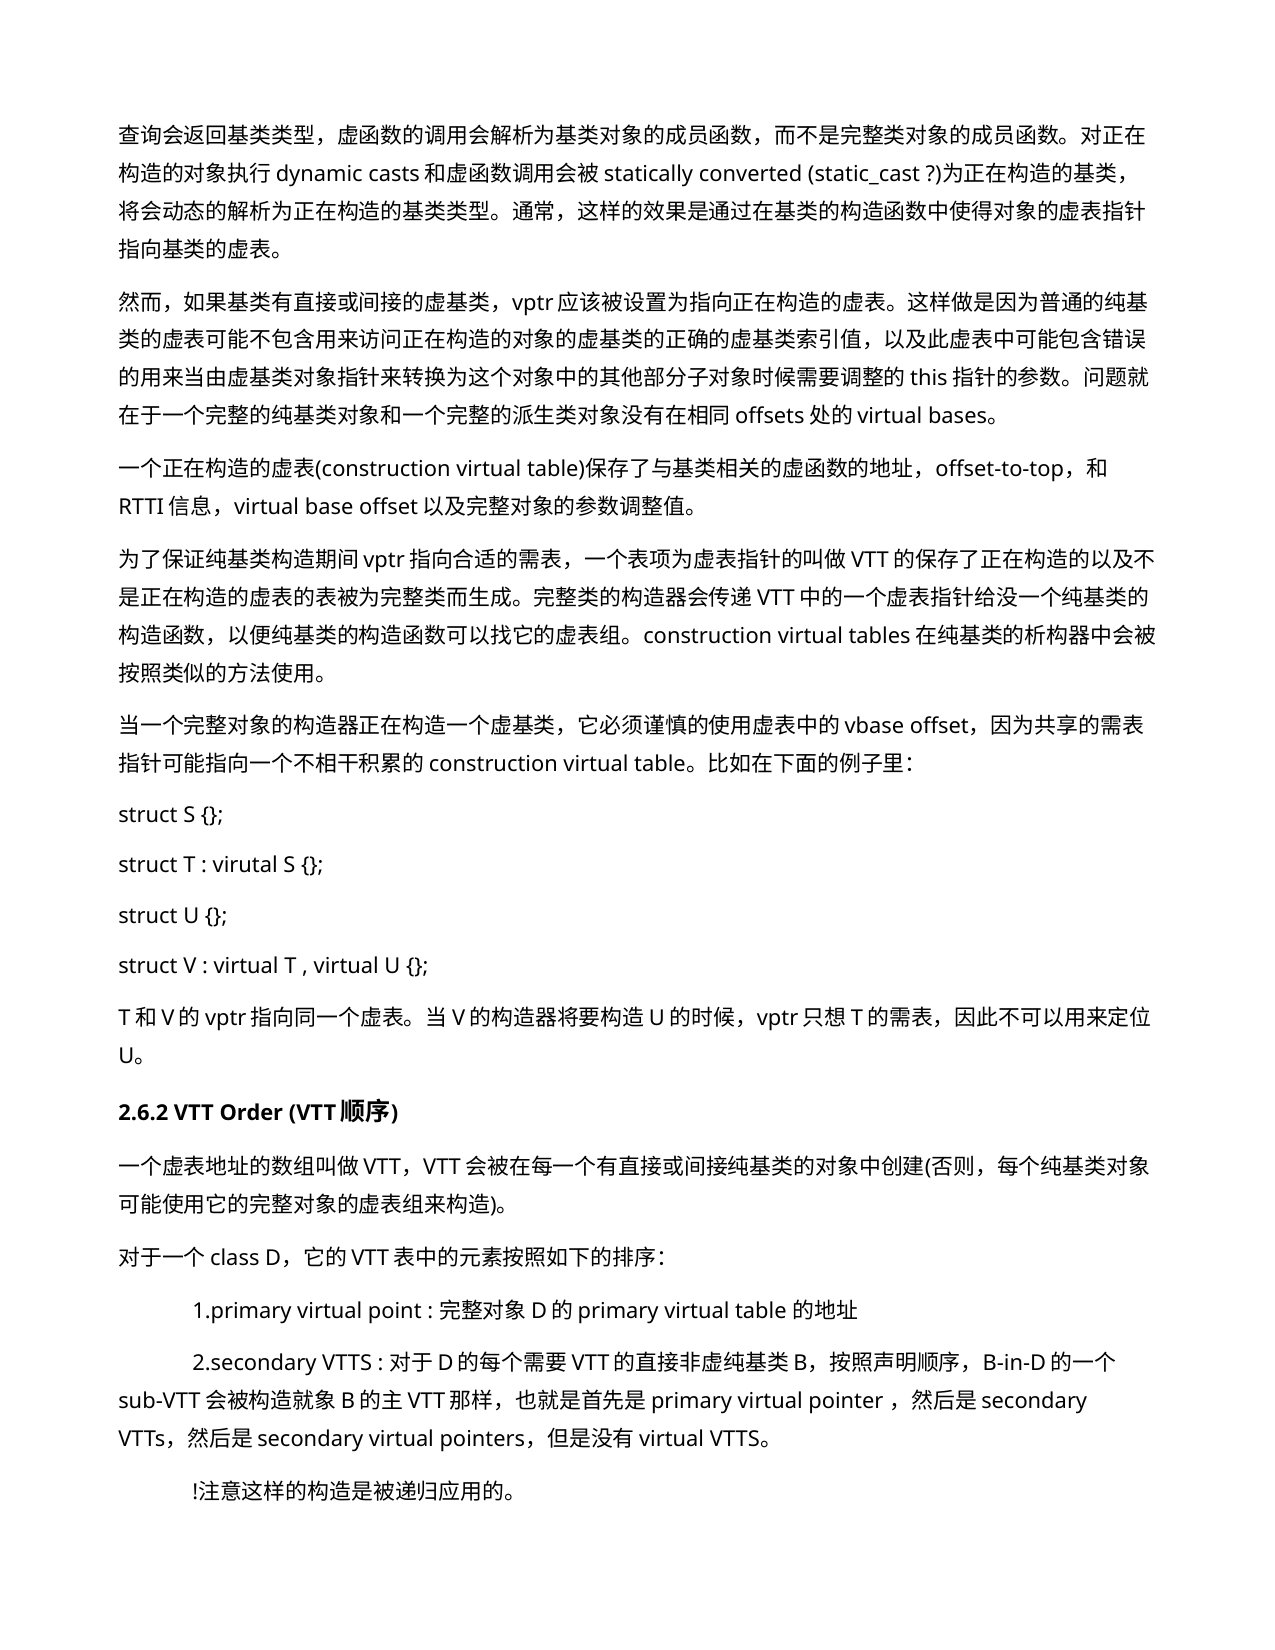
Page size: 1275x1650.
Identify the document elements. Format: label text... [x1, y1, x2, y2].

text 当一个完整对象的构造器正在构造一个虚基类，它必须谨慎的使用虚表中的vbase offset，因为共享的需表指针可能指向一个不相干积累的construction virtual table。比如在下面的例子里： [118, 708, 1157, 778]
text 然而，如果基类有直接或间接的虚基类，vptr应该被设置为指向正在构造的虚表。这样做是因为普通的纯基类的虚表可能不包含用来访问正在构造的对象的虚基类的正确的虚基类索引值，以及此虚表中可能包含错误的用来当由虚基类对象指针来转换为这个对象中的其他部分子对象时候需要调整的this指针的参数。问题就在于一个完整的纯基类对象和一个完整的派生类对象没有在相同offsets处的virtual bases。 [118, 284, 1157, 430]
text 1.primary virtual point : 完整对象D的primary virtual table 的地址 [118, 1293, 1157, 1324]
text 查询会返回基类类型，虚函数的调用会解析为基类对象的成员函数，而不是完整类对象的成员函数。对正在构造的对象执行dynamic casts和虚函数调用会被statically converted (static_cast ?)为正在构造的基类，将会动态的解析为正在构造的基类类型。通常，这样的效果是通过在基类的构造函数中使得对象的虚表指针指向基类的虚表。 [118, 118, 1157, 264]
text T和V的vptr指向同一个虚表。当V的构造器将要构造U的时候，vptr只想T的需表，因此不可以用来定位U。 [118, 1000, 1157, 1070]
text 对于一个class D，它的VTT表中的元素按照如下的排序： [118, 1240, 1157, 1272]
text 一个正在构造的虚表(construction virtual table)保存了与基类相关的虚函数的地址，offset-to-top，和RTTI信息，virtual base offset以及完整对象的参数调整值。 [118, 451, 1157, 521]
text 2.secondary VTTS : 对于D的每个需要VTT的直接非虚纯基类B，按照声明顺序，B-in-D的一个sub-VTT会被构造就象B的主VTT那样，也就是首先是primary virtual pointer ，然后是secondary VTTs，然后是secondary virtual pointers，但是没有virtual VTTS。 [118, 1345, 1157, 1453]
text struct T : virutal S {}; [118, 849, 1157, 879]
text !注意这样的构造是被递归应用的。 [118, 1474, 1157, 1506]
text struct V : virtual T , virtual U {}; [118, 950, 1157, 980]
text struct U {}; [118, 900, 1157, 929]
text 2.6.2 VTT Order (VTT顺序) [118, 1091, 1157, 1127]
text 一个虚表地址的数组叫做VTT，VTT会被在每一个有直接或间接纯基类的对象中创建(否则，每个纯基类对象可能使用它的完整对象的虚表组来构造)。 [118, 1149, 1157, 1219]
text 为了保证纯基类构造期间vptr指向合适的需表，一个表项为虚表指针的叫做VTT的保存了正在构造的以及不是正在构造的虚表的表被为完整类而生成。完整类的构造器会传递VTT中的一个虚表指针给没一个纯基类的构造函数，以便纯基类的构造函数可以找它的虚表组。construction virtual tables在纯基类的析构器中会被按照类似的方法使用。 [118, 542, 1157, 688]
text struct S {}; [118, 799, 1157, 829]
